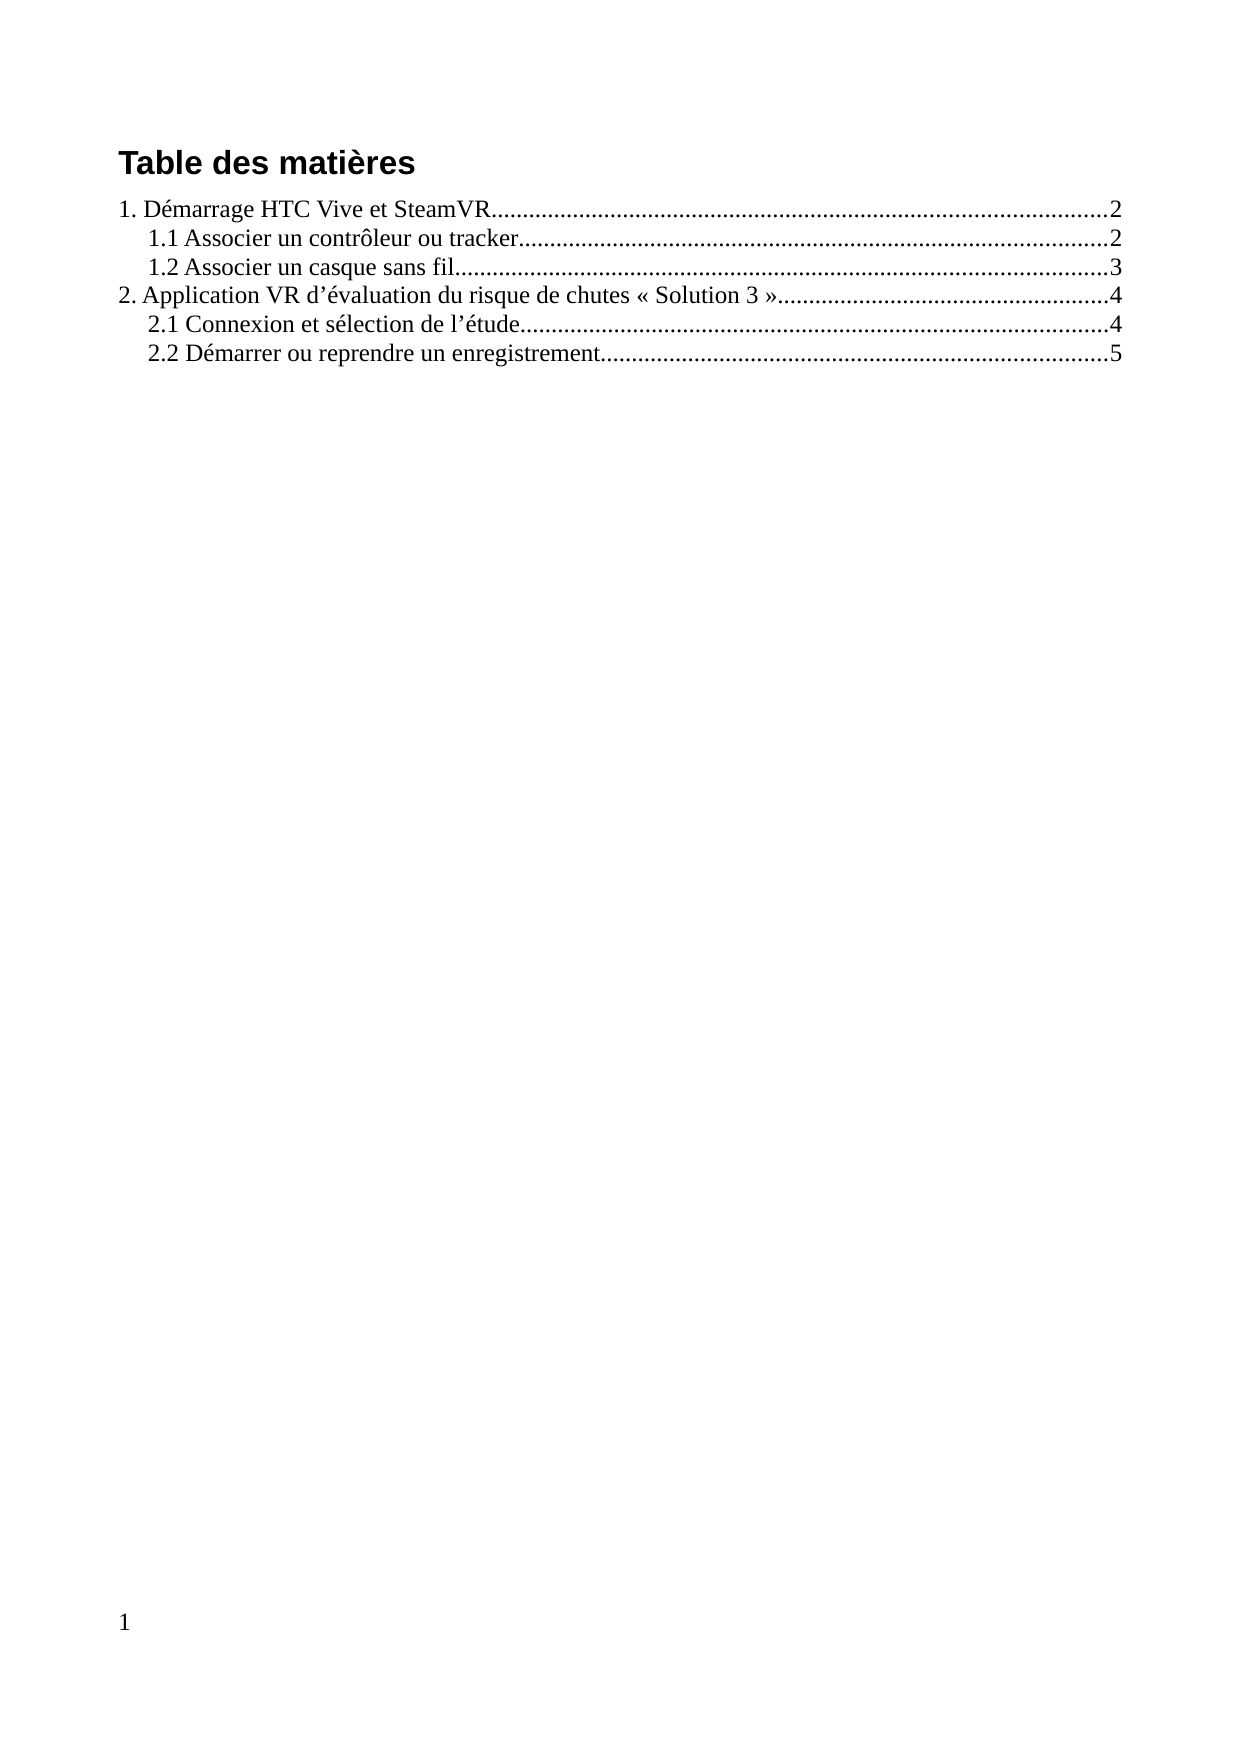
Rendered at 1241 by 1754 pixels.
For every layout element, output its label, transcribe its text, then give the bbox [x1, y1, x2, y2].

text 1. Démarrage HTC Vive et SteamVR 2 [118, 194, 1122, 223]
subtitle Table des matières [118, 143, 1122, 182]
text 2.2 Démarrer ou reprendre un enregistrement 5 [148, 338, 1122, 367]
text 1.2 Associer un casque sans fil 3 [148, 252, 1122, 280]
text 2. Application VR d’évaluation du risque de chutes « Solution 3 » 4 [118, 280, 1122, 309]
text 2.1 Connexion et sélection de l’étude 4 [148, 309, 1122, 338]
text 1.1 Associer un contrôleur ou tracker 2 [148, 223, 1122, 252]
